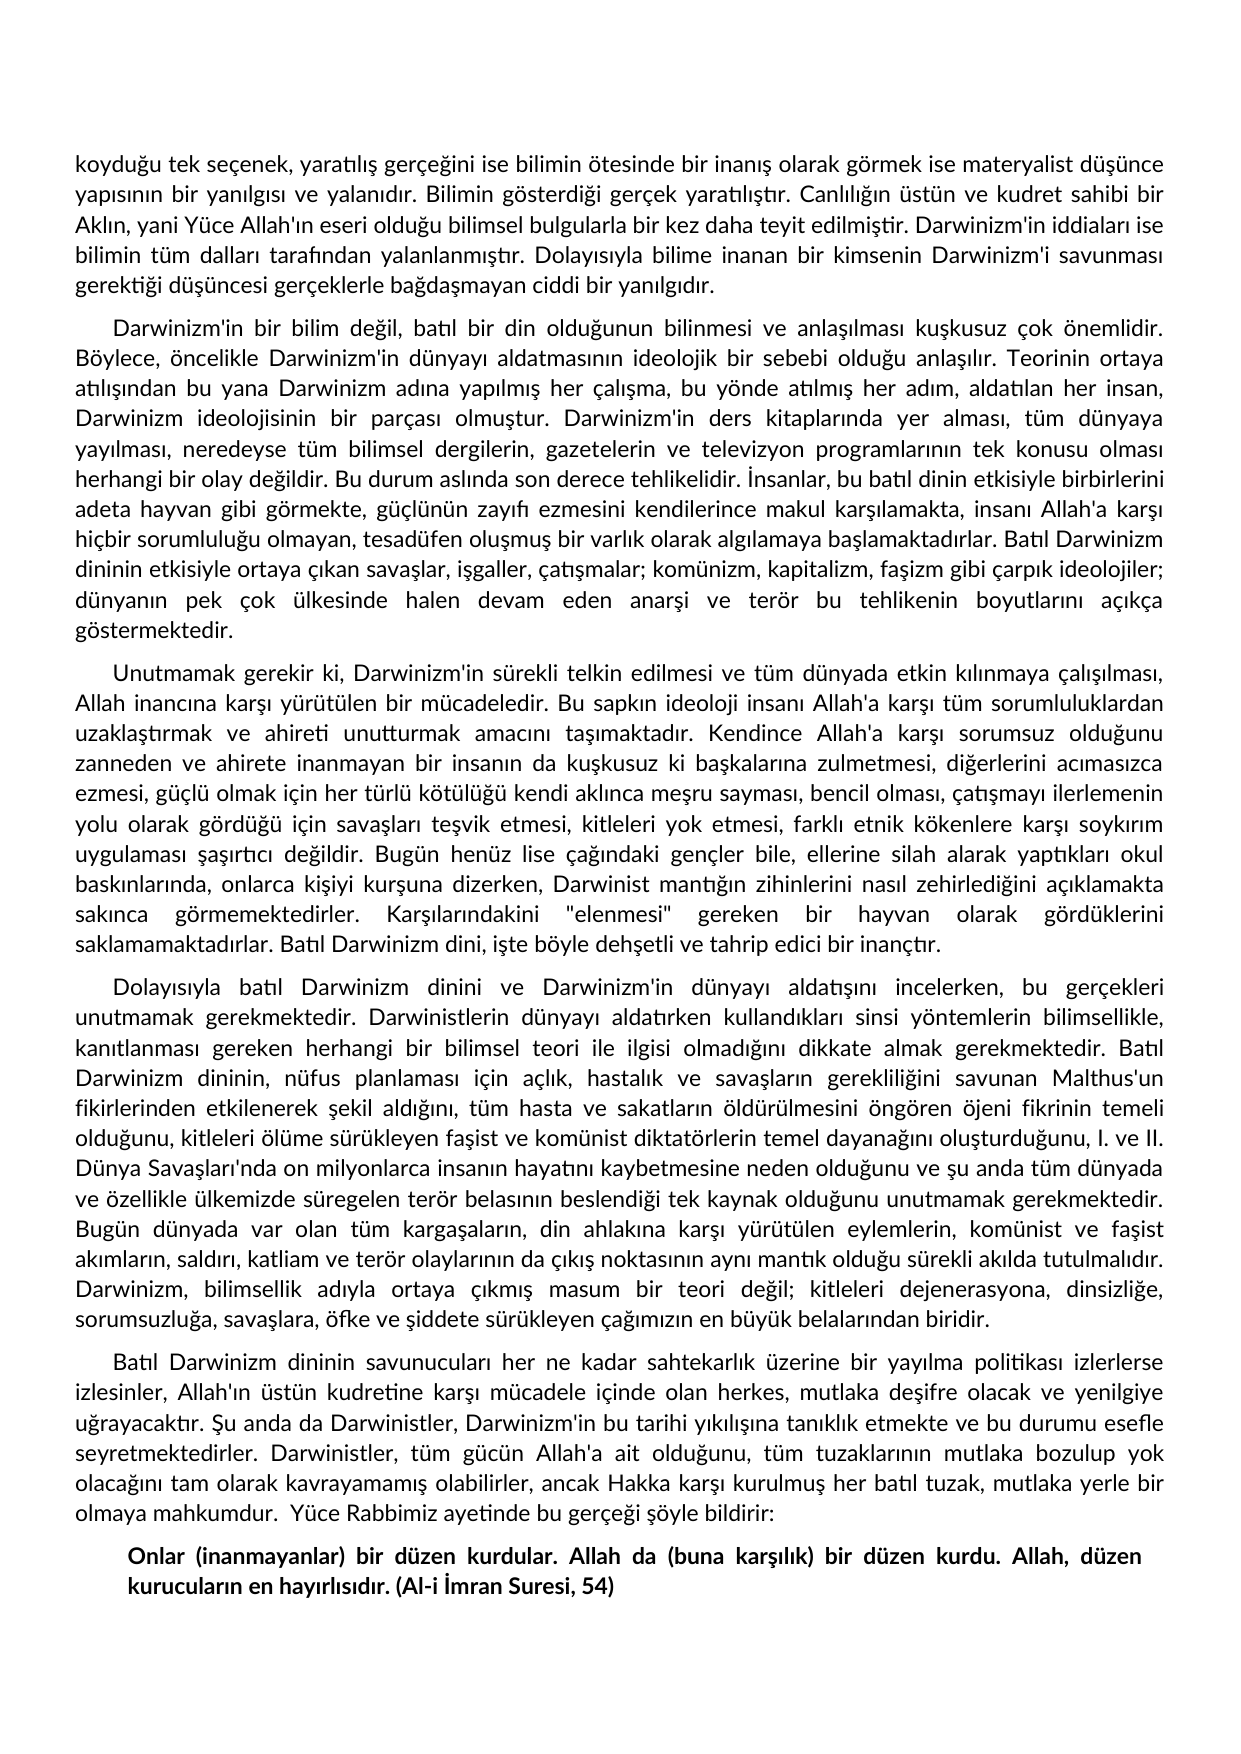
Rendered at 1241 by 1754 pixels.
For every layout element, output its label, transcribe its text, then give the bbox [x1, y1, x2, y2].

text Darwinizm'in bir bilim değil, batıl bir din olduğunun bilinmesi ve anlaşılması kuşkusuz çok önemlidir. Böylece, öncelikle Darwinizm'in dünyayı aldatmasının ideolojik bir sebebi olduğu anlaşılır. Teorinin ortaya atılışından bu yana Darwinizm adına yapılmış her çalışma, bu yönde atılmış her adım, aldatılan her insan, Darwinizm ideolojisinin bir parçası olmuştur. Darwinizm'in ders kitaplarında yer alması, tüm dünyaya yayılması, neredeyse tüm bilimsel dergilerin, gazetelerin ve televizyon programlarının tek konusu olması herhangi bir olay değildir. Bu durum aslında son derece tehlikelidir. İnsanlar, bu batıl dinin etkisiyle birbirlerini adeta hayvan gibi görmekte, güçlünün zayıfı ezmesini kendilerince makul karşılamakta, insanı Allah'a karşı hiçbir sorumluluğu olmayan, tesadüfen oluşmuş bir varlık olarak algılamaya başlamaktadırlar. Batıl Darwinizm dininin etkisiyle ortaya çıkan savaşlar, işgaller, çatışmalar; komünizm, kapitalizm, faşizm gibi çarpık ideolojiler; dünyanın pek çok ülkesinde halen devam eden anarşi ve terör bu tehlikenin boyutlarını açıkça göstermektedir. [75, 313, 1165, 643]
text Unutmamak gerekir ki, Darwinizm'in sürekli telkin edilmesi ve tüm dünyada etkin kılınmaya çalışılması, Allah inancına karşı yürütülen bir mücadeledir. Bu sapkın ideoloji insanı Allah'a karşı tüm sorumluluklardan uzaklaştırmak ve ahireti unutturmak amacını taşımaktadır. Kendince Allah'a karşı sorumsuz olduğunu zanneden ve ahirete inanmayan bir insanın da kuşkusuz ki başkalarına zulmetmesi, diğerlerini acımasızca ezmesi, güçlü olmak için her türlü kötülüğü kendi aklınca meşru sayması, bencil olması, çatışmayı ilerlemenin yolu olarak gördüğü için savaşları teşvik etmesi, kitleleri yok etmesi, farklı etnik kökenlere karşı soykırım uygulaması şaşırtıcı değildir. Bugün henüz lise çağındaki gençler bile, ellerine silah alarak yaptıkları okul baskınlarında, onlarca kişiyi kurşuna dizerken, Darwinist mantığın zihinlerini nasıl zehirlediğini açıklamakta sakınca görmemektedirler. Karşılarındakini "elenmesi" gereken bir hayvan olarak gördüklerini saklamamaktadırlar. Batıl Darwinizm dini, işte böyle dehşetli ve tahrip edici bir inançtır. [75, 658, 1165, 958]
text Dolayısıyla batıl Darwinizm dinini ve Darwinizm'in dünyayı aldatışını incelerken, bu gerçekleri unutmamak gerekmektedir. Darwinistlerin dünyayı aldatırken kullandıkları sinsi yöntemlerin bilimsellikle, kanıtlanması gereken herhangi bir bilimsel teori ile ilgisi olmadığını dikkate almak gerekmektedir. Batıl Darwinizm dininin, nüfus planlaması için açlık, hastalık ve savaşların gerekliliğini savunan Malthus'un fikirlerinden etkilenerek şekil aldığını, tüm hasta ve sakatların öldürülmesini öngören öjeni fikrinin temeli olduğunu, kitleleri ölüme sürükleyen faşist ve komünist diktatörlerin temel dayanağını oluşturduğunu, I. ve II. Dünya Savaşları'nda on milyonlarca insanın hayatını kaybetmesine neden olduğunu ve şu anda tüm dünyada ve özellikle ülkemizde süregelen terör belasının beslendiği tek kaynak olduğunu unutmamak gerekmektedir. Bugün dünyada var olan tüm kargaşaların, din ahlakına karşı yürütülen eylemlerin, komünist ve faşist akımların, saldırı, katliam ve terör olaylarının da çıkış noktasının aynı mantık olduğu sürekli akılda tutulmalıdır. Darwinizm, bilimsellik adıyla ortaya çıkmış masum bir teori değil; kitleleri dejenerasyona, dinsizliğe, sorumsuzluğa, savaşlara, öfke ve şiddete sürükleyen çağımızın en büyük belalarından biridir. [75, 973, 1165, 1333]
text Onlar (inanmayanlar) bir düzen kurdular. Allah da (buna karşılık) bir düzen kurdu. Allah, düzen kurucuların en hayırlısıdır. (Al-i İmran Suresi, 54) [127, 1542, 1143, 1599]
text koyduğu tek seçenek, yaratılış gerçeğini ise bilimin ötesinde bir inanış olarak görmek ise materyalist düşünce yapısının bir yanılgısı ve yalanıdır. Bilimin gösterdiği gerçek yaratılıştır. Canlılığın üstün ve kudret sahibi bir Aklın, yani Yüce Allah'ın eseri olduğu bilimsel bulgularla bir kez daha teyit edilmiştir. Darwinizm'in iddiaları ise bilimin tüm dalları tarafından yalanlanmıştır. Dolayısıyla bilime inanan bir kimsenin Darwinizm'i savunması gerektiği düşüncesi gerçeklerle bağdaşmayan ciddi bir yanılgıdır. [75, 150, 1165, 298]
text Batıl Darwinizm dininin savunucuları her ne kadar sahtekarlık üzerine bir yayılma politikası izlerlerse izlesinler, Allah'ın üstün kudretine karşı mücadele içinde olan herkes, mutlaka deşifre olacak ve yenilgiye uğrayacaktır. Şu anda da Darwinistler, Darwinizm'in bu tarihi yıkılışına tanıklık etmekte ve bu durumu esefle seyretmektedirler. Darwinistler, tüm gücün Allah'a ait olduğunu, tüm tuzaklarının mutlaka bozulup yok olacağını tam olarak kavrayamamış olabilirler, ancak Hakka karşı kurulmuş her batıl tuzak, mutlaka yerle bir olmaya mahkumdur. Yüce Rabbimiz ayetinde bu gerçeği şöyle bildirir: [75, 1348, 1165, 1526]
